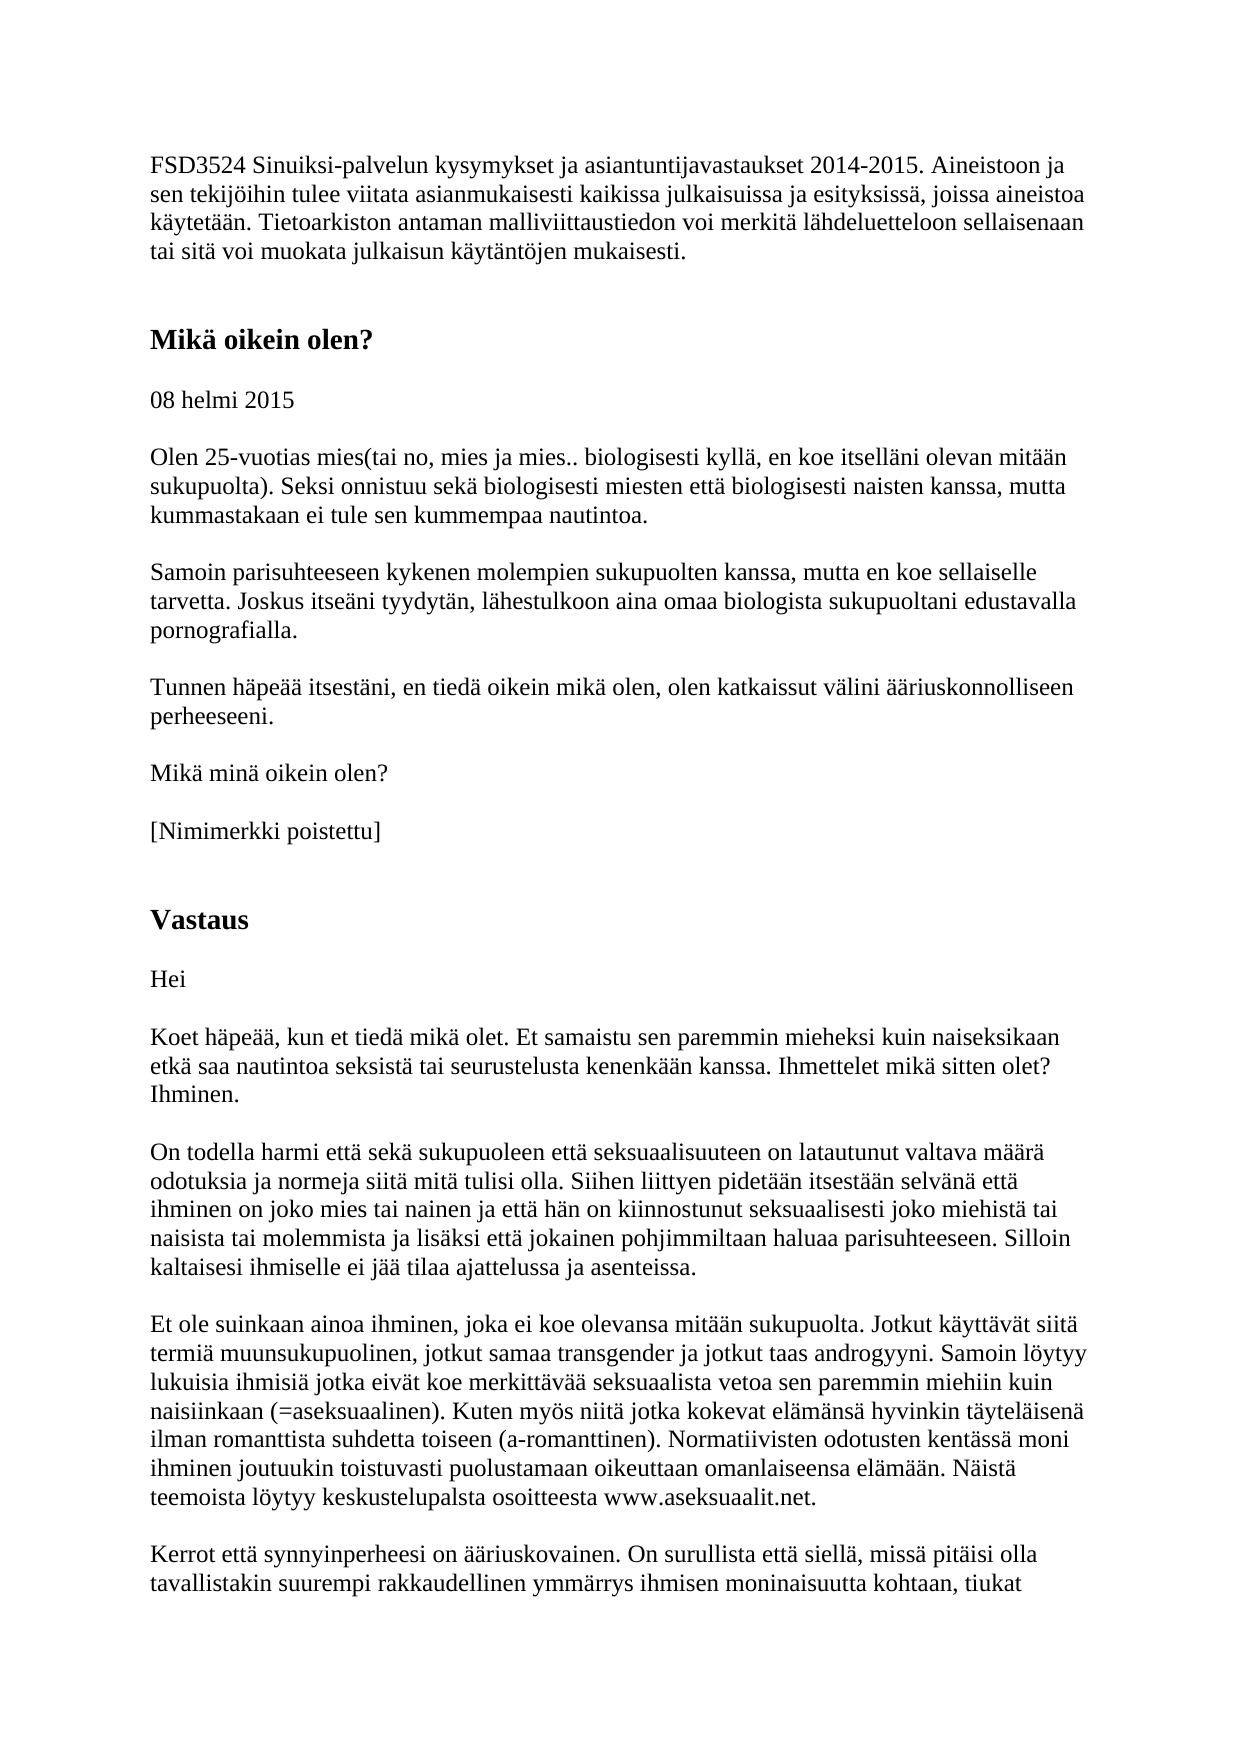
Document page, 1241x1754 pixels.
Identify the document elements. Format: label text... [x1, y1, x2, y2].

text [Nimimerkki poistettu] [150, 816, 1090, 845]
text 08 helmi 2015 [150, 385, 1090, 413]
text Vastaus [150, 902, 1090, 936]
text Olen 25-vuotias mies(tai no, mies ja mies.. biologisesti kyllä, en koe itselläni olevan mitään sukupuolta). Seksi onnistuu sekä biologisesti miesten että biologisesti naisten kanssa, mutta kummastakaan ei tule sen kummempaa nautintoa. Samoin parisuhteeseen kykenen molempien sukupuolten kanssa, mutta en koe sellaiselle tarvetta. Joskus itseäni tyydytän, lähestulkoon aina omaa biologista sukupuoltani edustavalla pornografialla. Tunnen häpeää itsestäni, en tiedä oikein mikä olen, olen katkaissut välini ääriuskonnolliseen perheeseeni. Mikä minä oikein olen? [150, 442, 1090, 787]
text FSD3524 Sinuiksi-palvelun kysymykset ja asiantuntijavastaukset 2014-2015. Aineistoon ja sen tekijöihin tulee viitata asianmukaisesti kaikissa julkaisuissa ja esityksissä, joissa aineistoa käytetään. Tietoarkiston antaman malliviittaustiedon voi merkitä lähdeluetteloon sellaisenaan tai sitä voi muokata julkaisun käytäntöjen mukaisesti. [150, 150, 1090, 265]
text Mikä oikein olen? [150, 322, 1090, 356]
text Hei Koet häpeää, kun et tiedä mikä olet. Et samaistu sen paremmin mieheksi kuin naiseksikaan etkä saa nautintoa seksistä tai seurustelusta kenenkään kanssa. Ihmettelet mikä sitten olet? Ihminen. On todella harmi että sekä sukupuoleen että seksuaalisuuteen on latautunut valtava määrä odotuksia ja normeja siitä mitä tulisi olla. Siihen liittyen pidetään itsestään selvänä että ihminen on joko mies tai nainen ja että hän on kiinnostunut seksuaalisesti joko miehistä tai naisista tai molemmista ja lisäksi että jokainen pohjimmiltaan haluaa parisuhteeseen. Silloin kaltaisesi ihmiselle ei jää tilaa ajattelussa ja asenteissa. Et ole suinkaan ainoa ihminen, joka ei koe olevansa mitään sukupuolta. Jotkut käyttävät siitä termiä muunsukupuolinen, jotkut samaa transgender ja jotkut taas androgyyni. Samoin löytyy lukuisia ihmisiä jotka eivät koe merkittävää seksuaalista vetoa sen paremmin miehiin kuin naisiinkaan (=aseksuaalinen). Kuten myös niitä jotka kokevat elämänsä hyvinkin täyteläisenä ilman romanttista suhdetta toiseen (a-romanttinen). Normatiivisten odotusten kentässä moni ihminen joutuukin toistuvasti puolustamaan oikeuttaan omanlaiseensa elämään. Näistä teemoista löytyy keskustelupalsta osoitteesta www.aseksuaalit.net. Kerrot että synnyinperheesi on ääriuskovainen. On surullista että siellä, missä pitäisi olla tavallistakin suurempi rakkaudellinen ymmärrys ihmisen moninaisuutta kohtaan, tiukat [150, 964, 1090, 1597]
